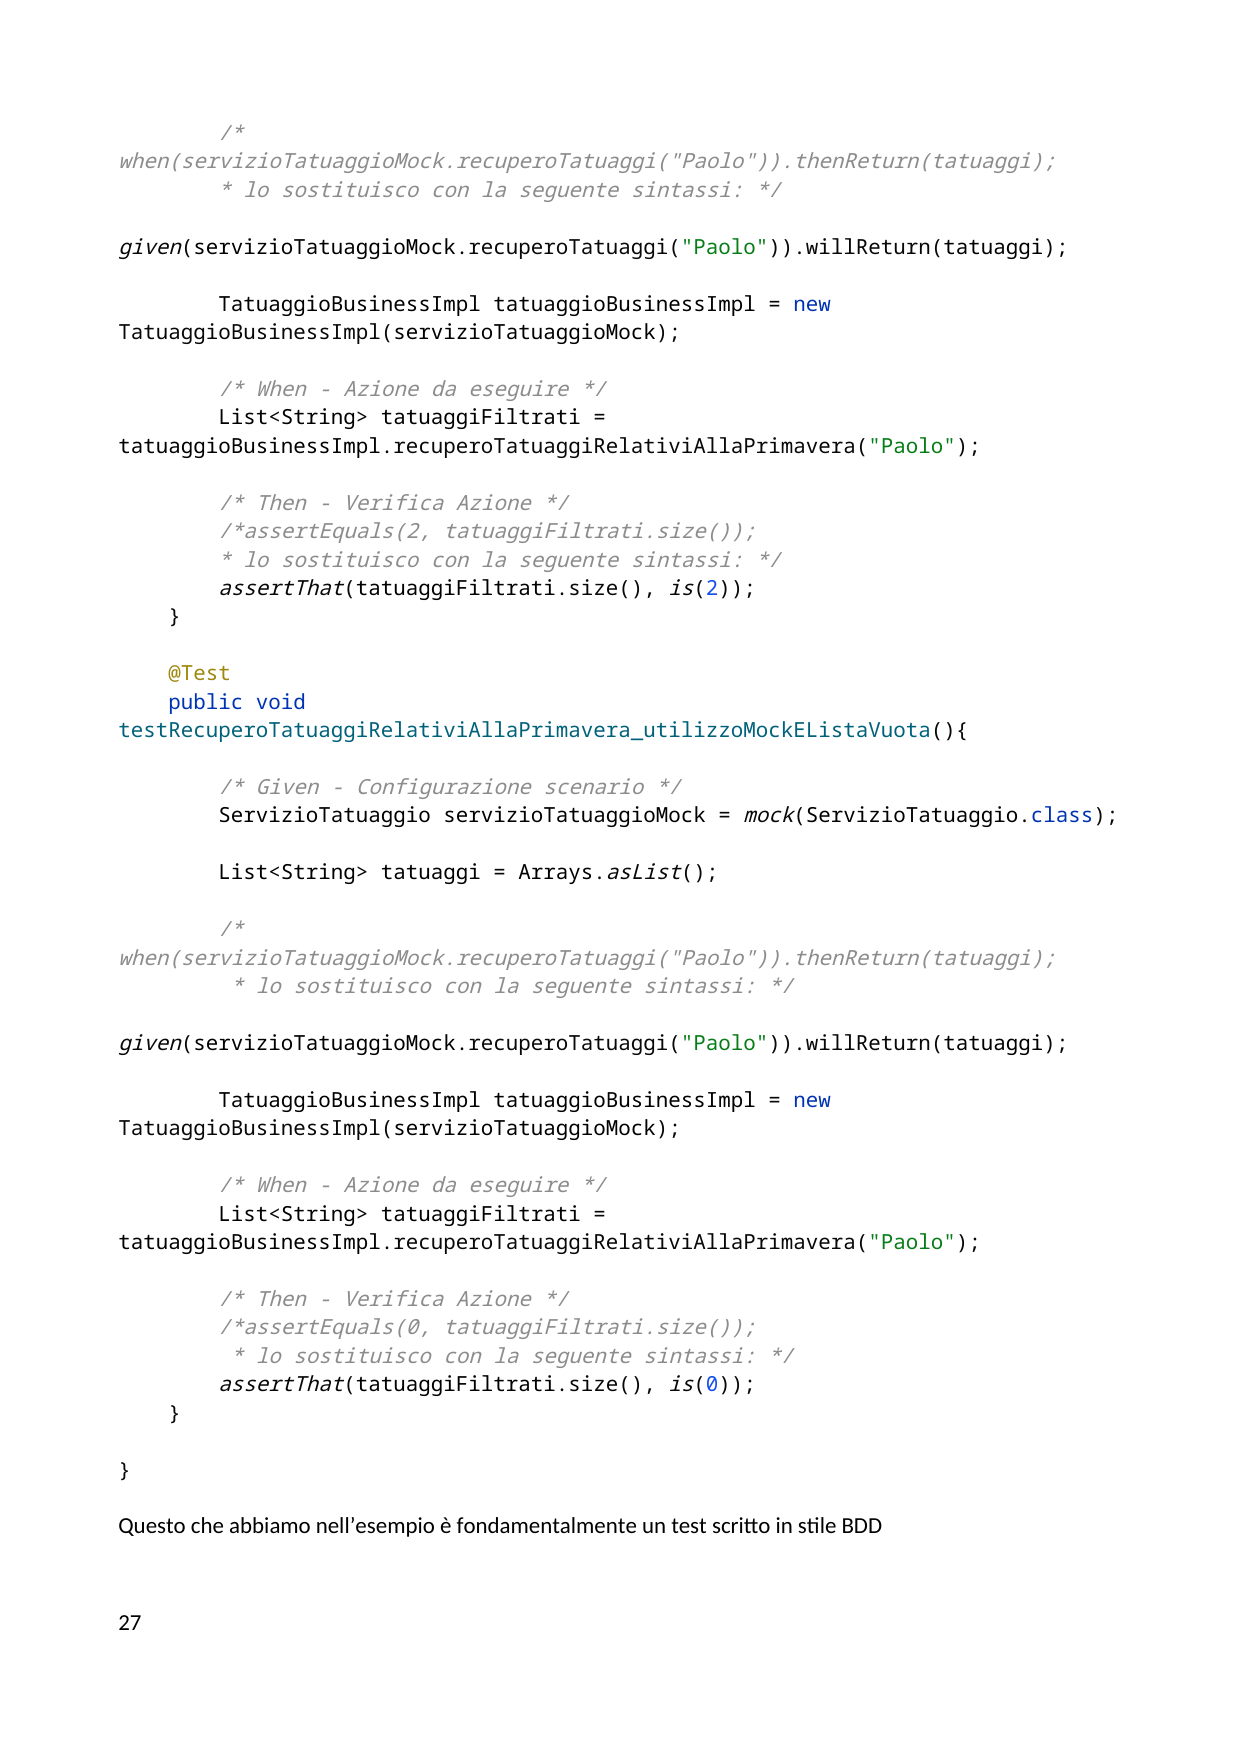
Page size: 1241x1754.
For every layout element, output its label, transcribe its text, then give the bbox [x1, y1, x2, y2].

text Questo che abbiamo nell’esempio è fondamentalmente un test scritto in stile BDD [118, 1512, 1122, 1539]
text /* when(servizioTatuaggioMock.recuperoTatuaggi("Paolo")).thenReturn(tatuaggi); * lo sostituisco con la seguente sintassi: */ given(servizioTatuaggioMock.recuperoTatuaggi("Paolo")).willReturn(tatuaggi); TatuaggioBusinessImpl tatuaggioBusinessImpl = new TatuaggioBusinessImpl(servizioTatuaggioMock); /* When - Azione da eseguire */ List<String> tatuaggiFiltrati = tatuaggioBusinessImpl.recuperoTatuaggiRelativiAllaPrimavera("Paolo"); /* Then - Verifica Azione */ /*assertEquals(2, tatuaggiFiltrati.size()); * lo sostituisco con la seguente sintassi: */ assertThat(tatuaggiFiltrati.size(), is(2)); } @Test public void testRecuperoTatuaggiRelativiAllaPrimavera_utilizzoMockEListaVuota(){ /* Given - Configurazione scenario */ ServizioTatuaggio servizioTatuaggioMock = mock(ServizioTatuaggio.class); List<String> tatuaggi = Arrays.asList(); /* when(servizioTatuaggioMock.recuperoTatuaggi("Paolo")).thenReturn(tatuaggi); * lo sostituisco con la seguente sintassi: */ given(servizioTatuaggioMock.recuperoTatuaggi("Paolo")).willReturn(tatuaggi); TatuaggioBusinessImpl tatuaggioBusinessImpl = new TatuaggioBusinessImpl(servizioTatuaggioMock); /* When - Azione da eseguire */ List<String> tatuaggiFiltrati = tatuaggioBusinessImpl.recuperoTatuaggiRelativiAllaPrimavera("Paolo"); /* Then - Verifica Azione */ /*assertEquals(0, tatuaggiFiltrati.size()); * lo sostituisco con la seguente sintassi: */ assertThat(tatuaggiFiltrati.size(), is(0)); } } [118, 118, 1122, 1483]
